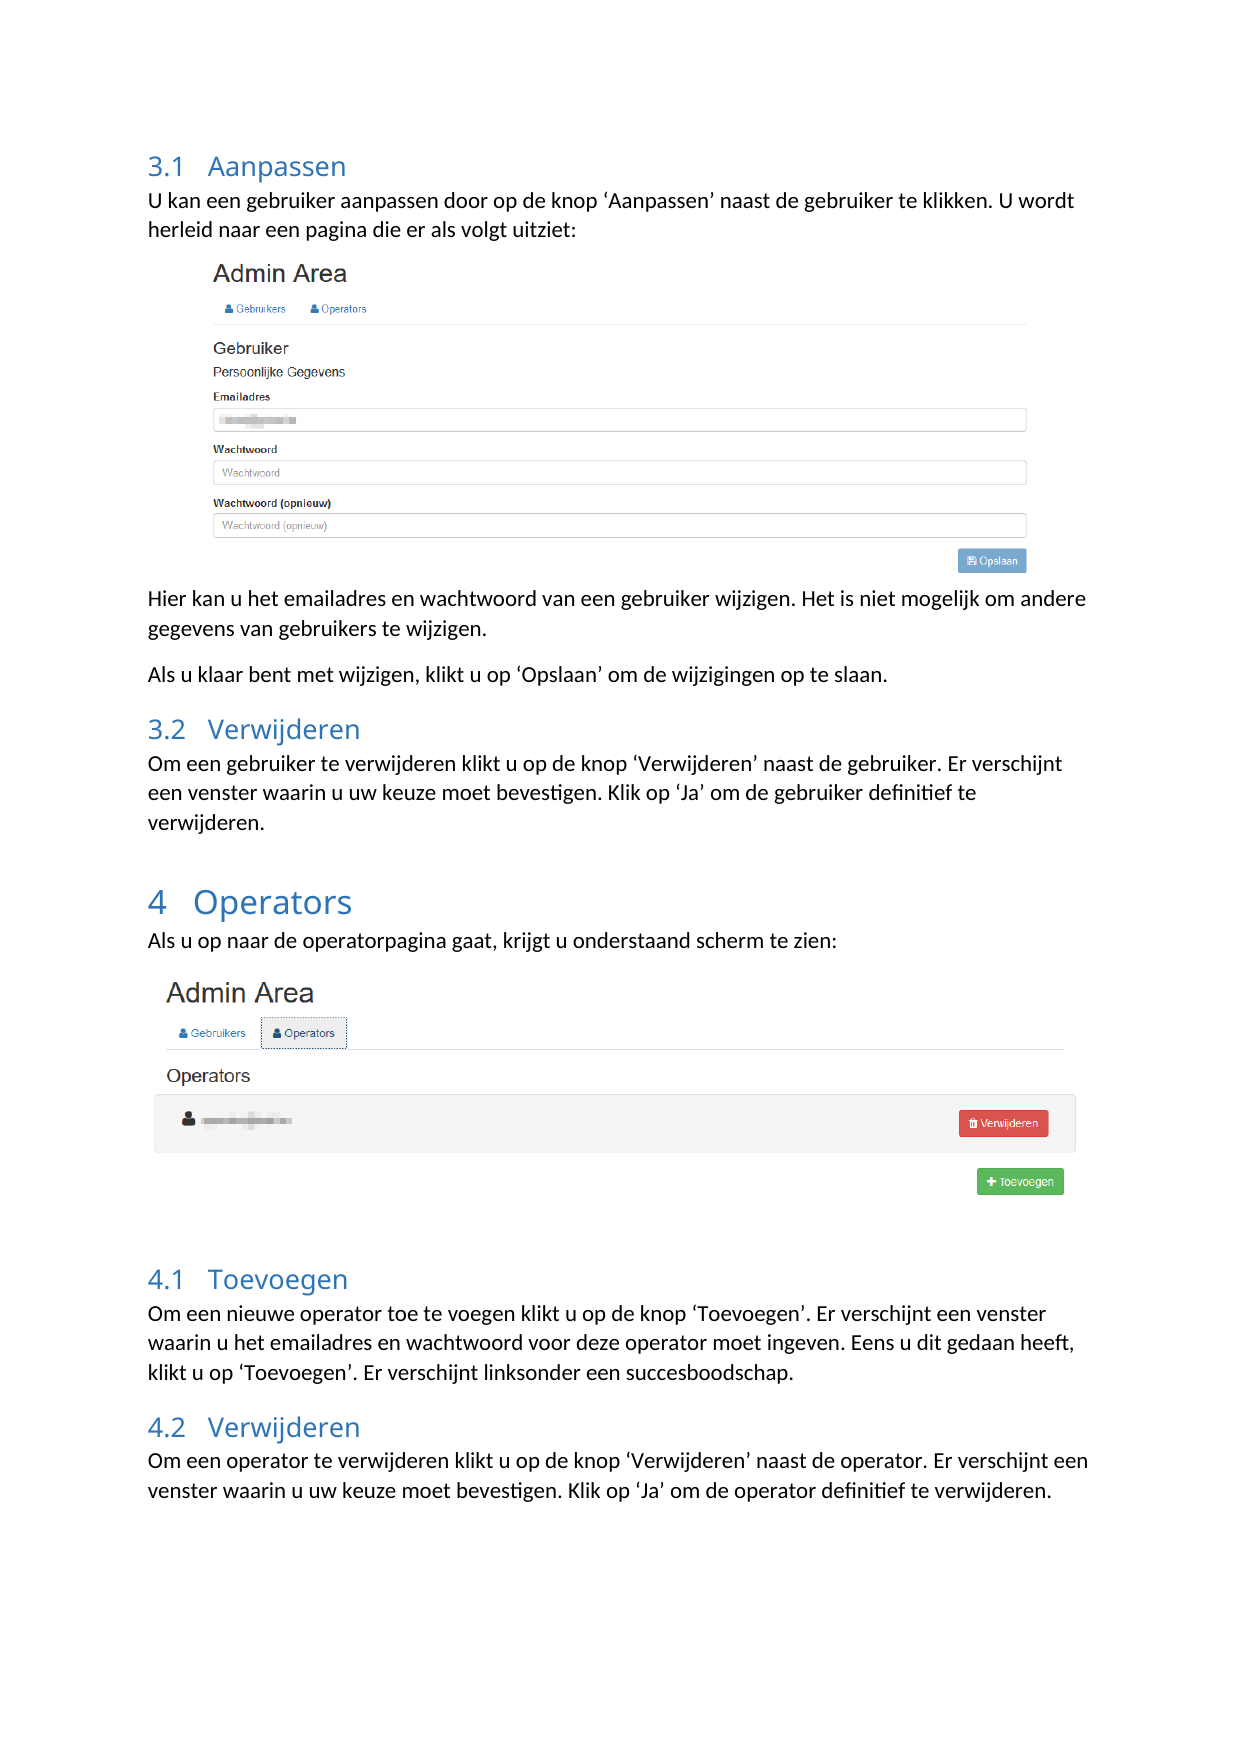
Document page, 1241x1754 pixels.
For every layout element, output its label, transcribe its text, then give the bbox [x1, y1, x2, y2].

text Als u klaar bent met wijzigen, klikt u op ‘Opslaan’ om de wijzigingen op te slaan. [148, 660, 1093, 688]
text Als u op naar de operatorpagina gaat, krijgt u onderstaand scherm te zien: [148, 926, 1093, 954]
subtitle Toevoegen [148, 1260, 1093, 1297]
subtitle Verwijderen [148, 710, 1093, 747]
text Hier kan u het emailadres en wachtwoord van een gebruiker wijzigen. Het is niet mogelijk om andere gegevens van gebruikers te wijzigen. [148, 262, 1093, 642]
text Om een gebruiker te verwijderen klikt u op de knop ‘Verwijderen’ naast de gebruiker. Er verschijnt een venster waarin u uw keuze moet bevestigen. Klik op ‘Ja’ om de gebruiker definitief te verwijderen. [148, 749, 1093, 836]
text U kan een gebruiker aanpassen door op de knop ‘Aanpassen’ naast de gebruiker te klikken. U wordt herleid naar een pagina die er als volgt uitziet: [148, 186, 1093, 244]
subtitle Verwijderen [148, 1408, 1093, 1445]
subtitle Aanpassen [148, 148, 1093, 184]
text Om een nieuwe operator toe te voegen klikt u op de knop ‘Toevoegen’. Er verschijnt een venster waarin u het emailadres en wachtwoord voor deze operator moet ingeven. Eens u dit gedaan heeft, klikt u op ‘Toevoegen’. Er verschijnt linksonder een succesboodschap. [148, 1299, 1093, 1386]
subtitle Operators [148, 879, 1093, 924]
text Om een operator te verwijderen klikt u op de knop ‘Verwijderen’ naast de operator. Er verschijnt een venster waarin u uw keuze moet bevestigen. Klik op ‘Ja’ om de operator definitief te verwijderen. [148, 1447, 1093, 1504]
